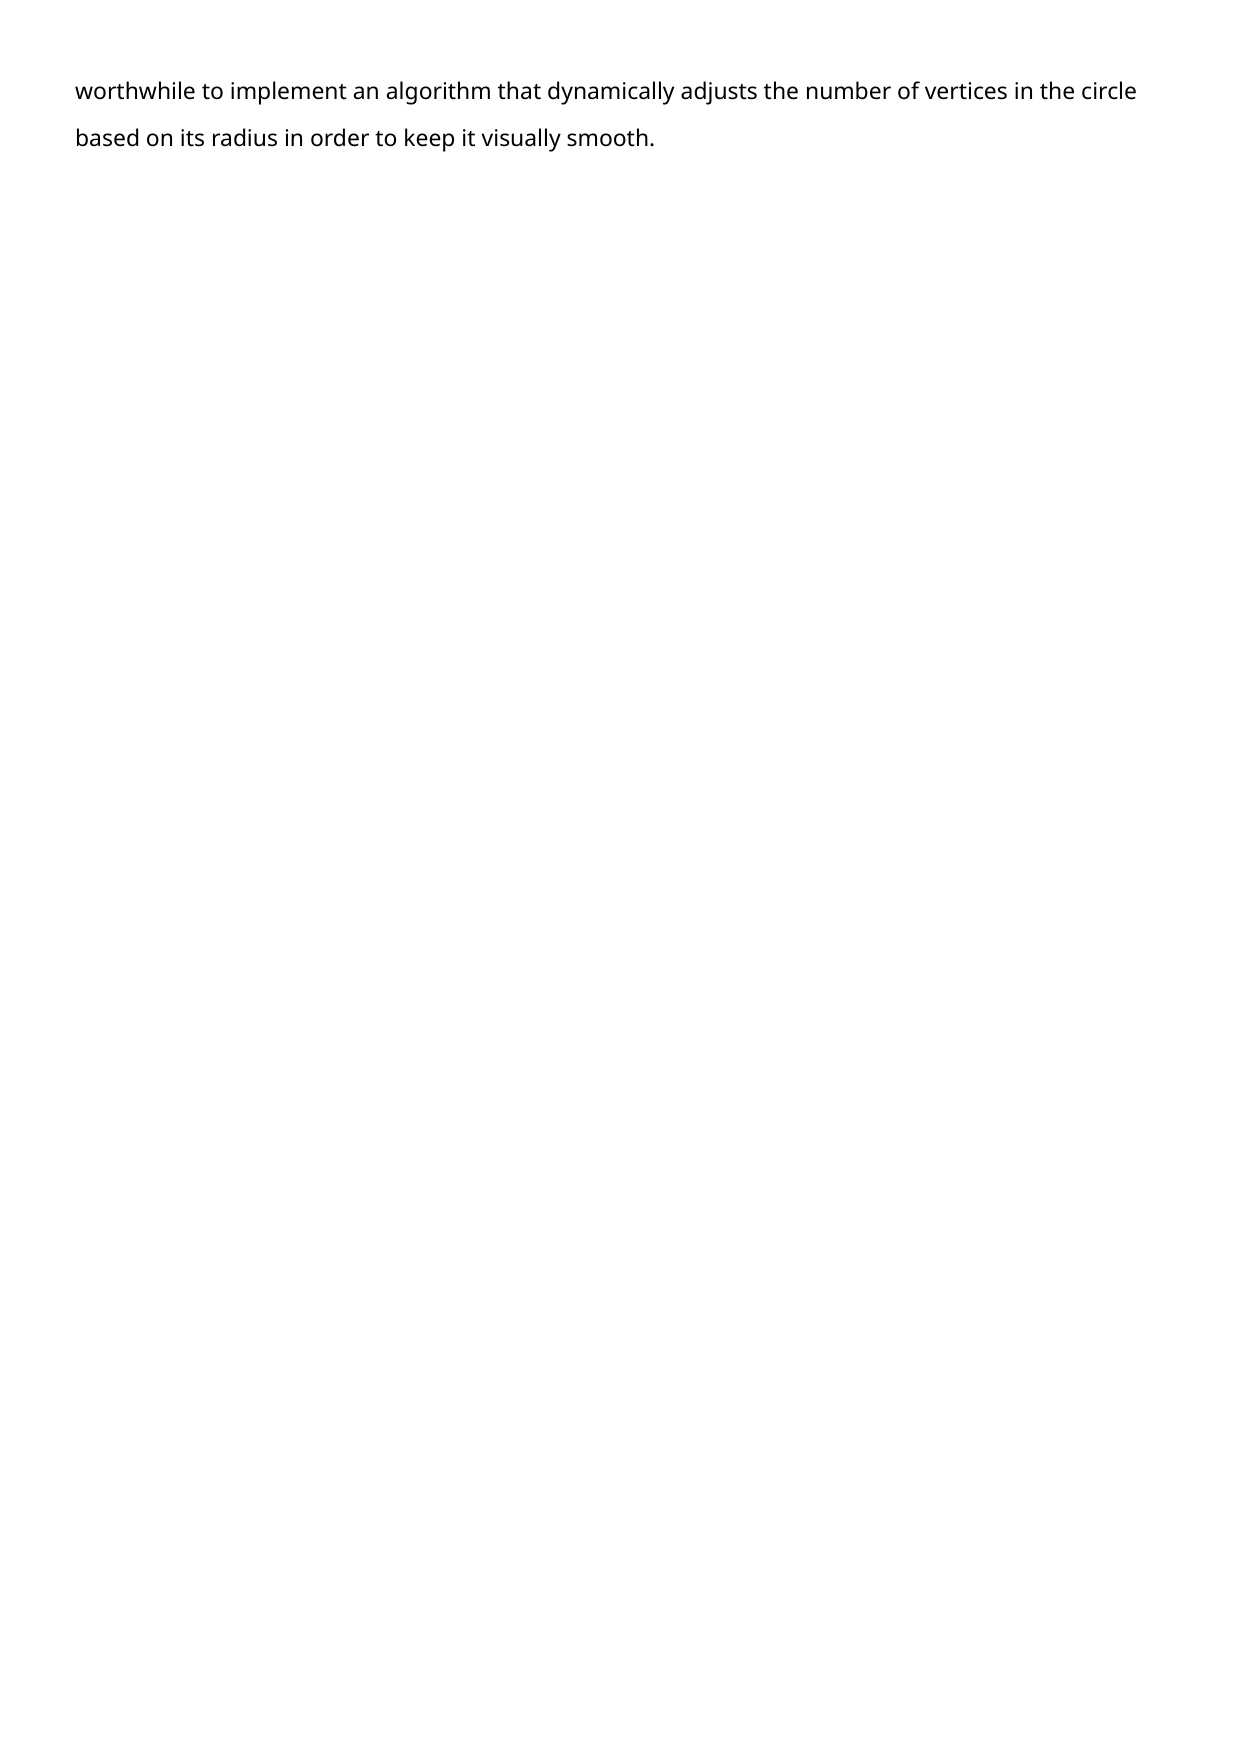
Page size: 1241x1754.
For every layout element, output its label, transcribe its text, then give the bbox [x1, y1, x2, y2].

text worthwhile to implement an algorithm that dynamically adjusts the number of vertices in the circle based on its radius in order to keep it visually smooth. [75, 75, 1165, 153]
